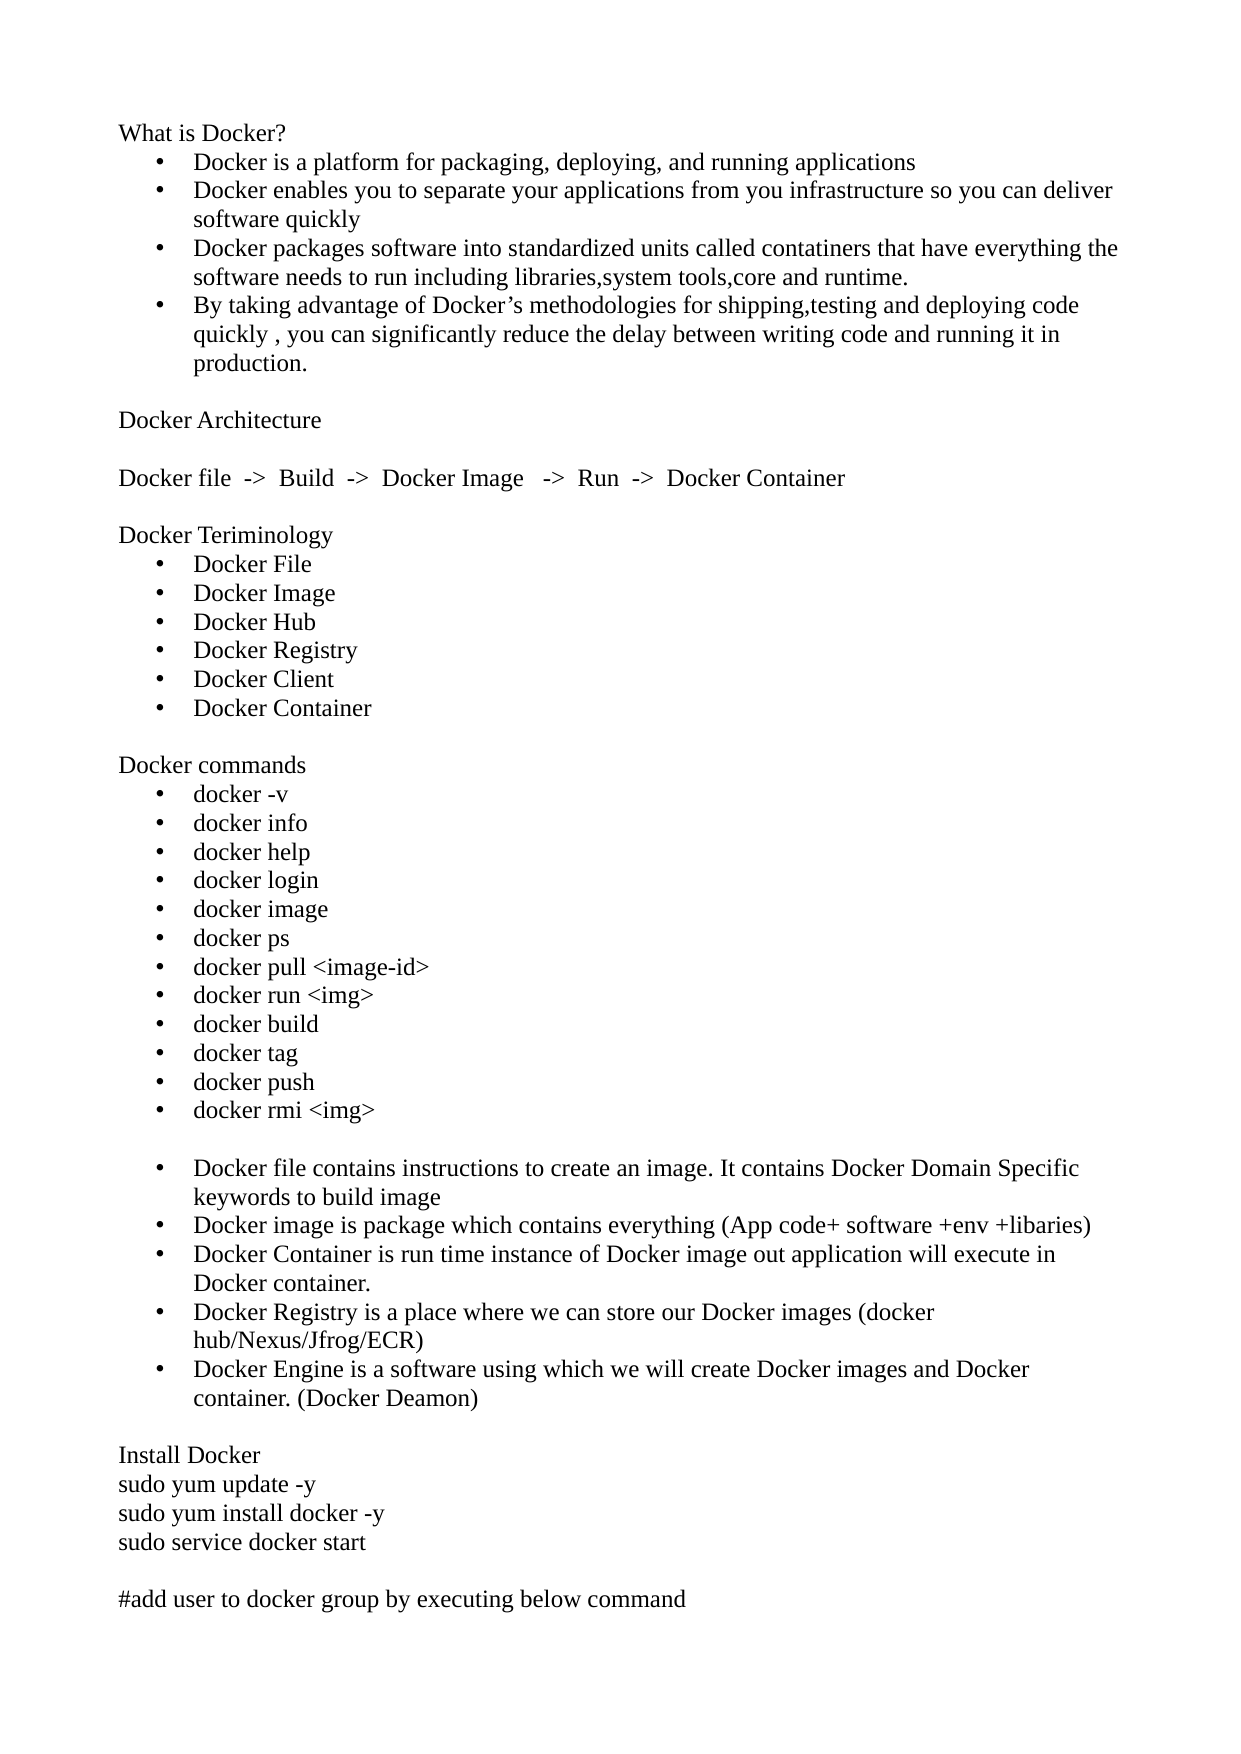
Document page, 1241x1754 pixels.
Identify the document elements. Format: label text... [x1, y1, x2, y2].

list Docker Registry [156, 636, 1122, 664]
text Install Docker [118, 1441, 1122, 1469]
list docker rmi <img> [156, 1096, 1122, 1124]
text Docker Teriminology [118, 521, 1122, 549]
list Docker Image [156, 578, 1122, 607]
list Docker is a platform for packaging, deploying, and running applications [156, 147, 1122, 176]
text Docker file -> Build -> Docker Image -> Run -> Docker Container [118, 463, 1122, 492]
list docker pull <image-id> [156, 952, 1122, 981]
list Docker Hub [156, 607, 1122, 636]
list docker -v [156, 779, 1122, 808]
list docker build [156, 1009, 1122, 1038]
text sudo yum update -y [118, 1469, 1122, 1498]
list Docker File [156, 549, 1122, 578]
text #add user to docker group by executing below command [118, 1584, 1122, 1613]
list docker info [156, 808, 1122, 837]
list docker tag [156, 1038, 1122, 1067]
list Docker Container is run time instance of Docker image out application will execute in Docker container. [156, 1239, 1122, 1297]
list Docker Registry is a place where we can store our Docker images (docker hub/Nexus/Jfrog/ECR) [156, 1297, 1122, 1354]
list Docker image is package which contains everything (App code+ software +env +libaries) [156, 1211, 1122, 1239]
text What is Docker? [118, 118, 1122, 147]
list docker push [156, 1067, 1122, 1096]
list docker help [156, 837, 1122, 866]
text sudo service docker start [118, 1527, 1122, 1556]
list docker ps [156, 923, 1122, 952]
text Docker Architecture [118, 406, 1122, 434]
list By taking advantage of Docker’s methodologies for shipping,testing and deploying code quickly , you can significantly reduce the delay between writing code and running it in production. [156, 291, 1122, 377]
list docker image [156, 894, 1122, 923]
list Docker Container [156, 693, 1122, 722]
list Docker Client [156, 664, 1122, 693]
list Docker Engine is a software using which we will create Docker images and Docker container. (Docker Deamon) [156, 1354, 1122, 1412]
list docker run <img> [156, 981, 1122, 1009]
text sudo yum install docker -y [118, 1498, 1122, 1527]
list Docker enables you to separate your applications from you infrastructure so you can deliver software quickly [156, 176, 1122, 233]
list docker login [156, 866, 1122, 894]
text Docker commands [118, 751, 1122, 779]
list Docker packages software into standardized units called contatiners that have everything the software needs to run including libraries,system tools,core and runtime. [156, 233, 1122, 291]
list Docker file contains instructions to create an image. It contains Docker Domain Specific keywords to build image [156, 1153, 1122, 1211]
